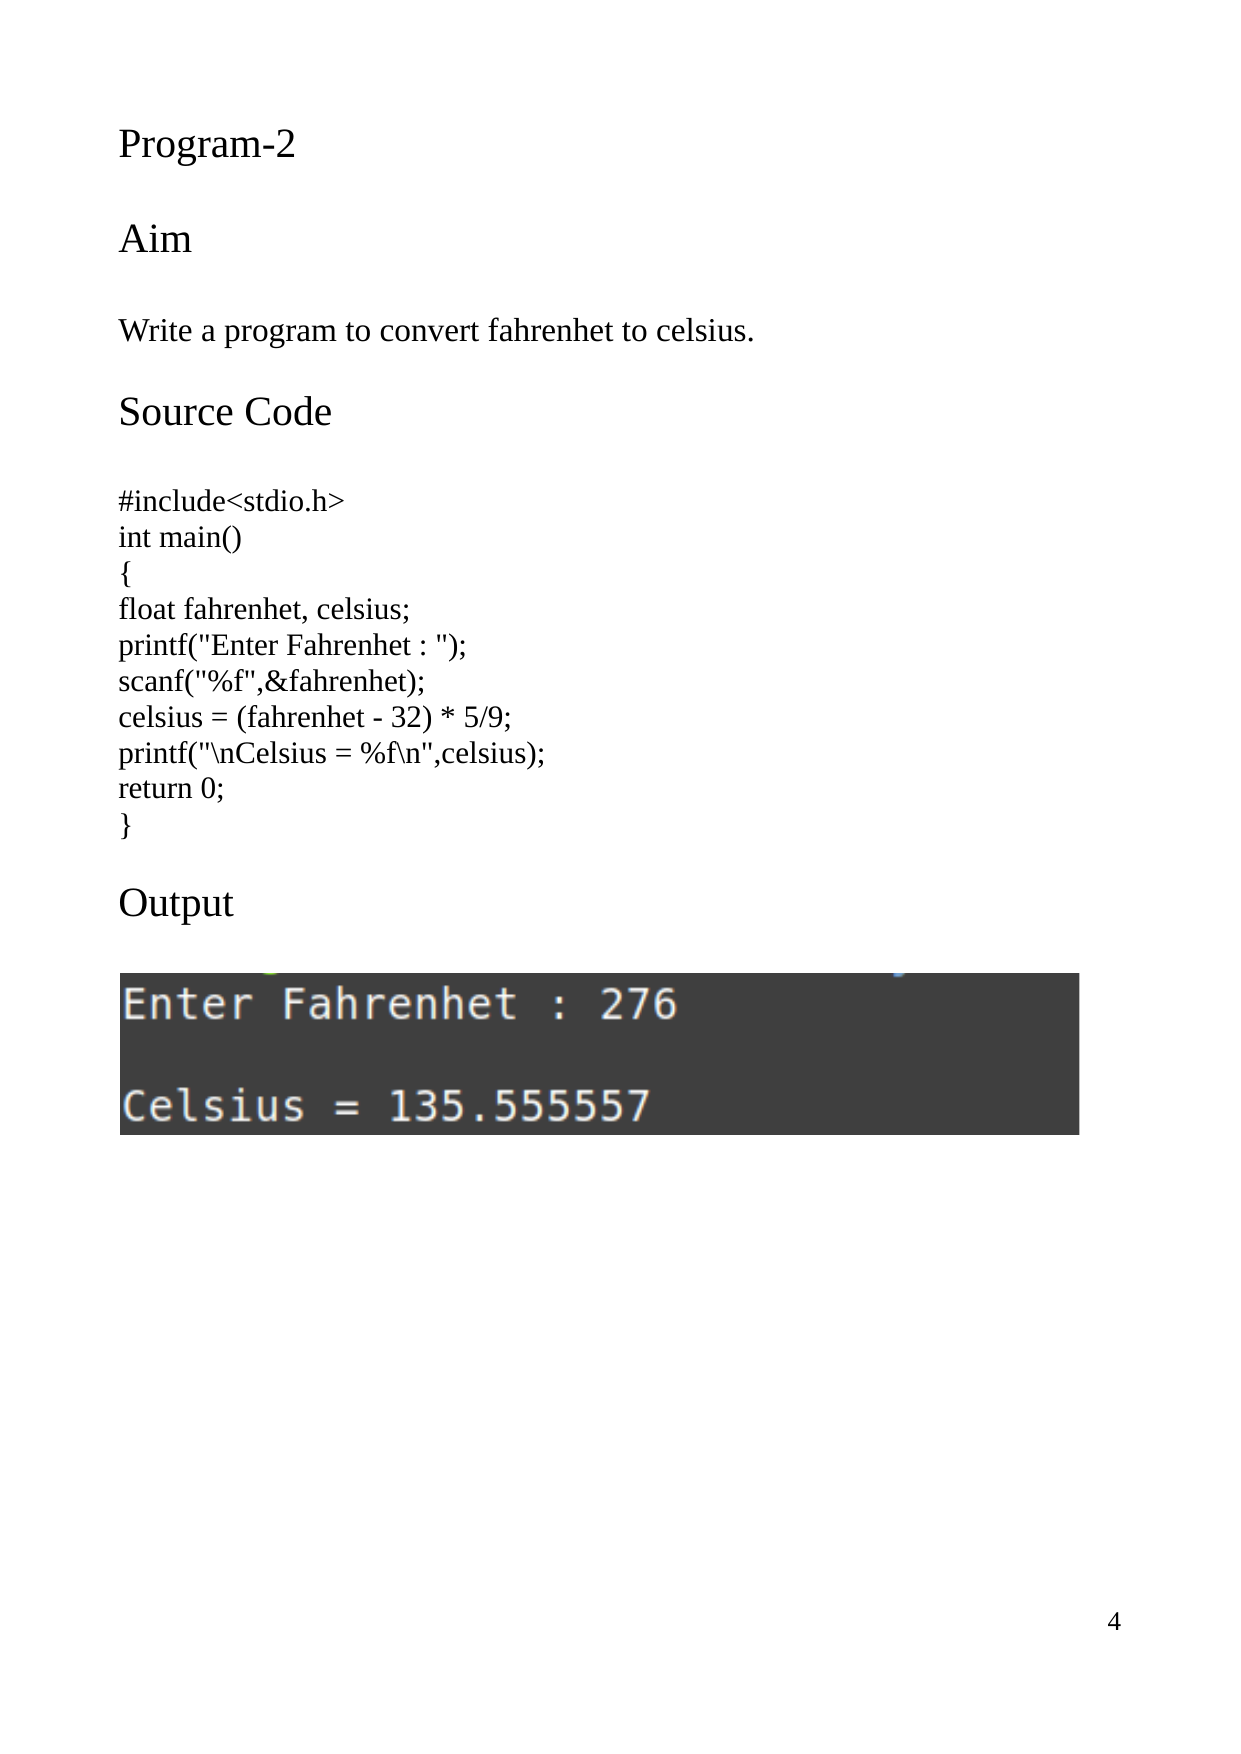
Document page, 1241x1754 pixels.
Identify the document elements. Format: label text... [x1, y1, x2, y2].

text return 0; [118, 770, 1122, 806]
text Write a program to convert fahrenhet to celsius. [118, 310, 1122, 348]
text } [118, 806, 1122, 842]
picture [120, 973, 1080, 1135]
text Program-2 [118, 118, 1122, 166]
text Output [118, 878, 1122, 926]
text celsius = (fahrenhet - 32) * 5/9; [118, 698, 1122, 734]
text float fahrenhet, celsius; [118, 590, 1122, 626]
text #include<stdio.h> [118, 482, 1122, 518]
text printf("Enter Fahrenhet : "); [118, 626, 1122, 662]
text int main() [118, 518, 1122, 554]
text Aim [118, 214, 1122, 262]
text Source Code [118, 386, 1122, 434]
text printf("\nCelsius = %f\n",celsius); [118, 734, 1122, 770]
text { [118, 554, 1122, 590]
text scanf("%f",&fahrenhet); [118, 662, 1122, 698]
